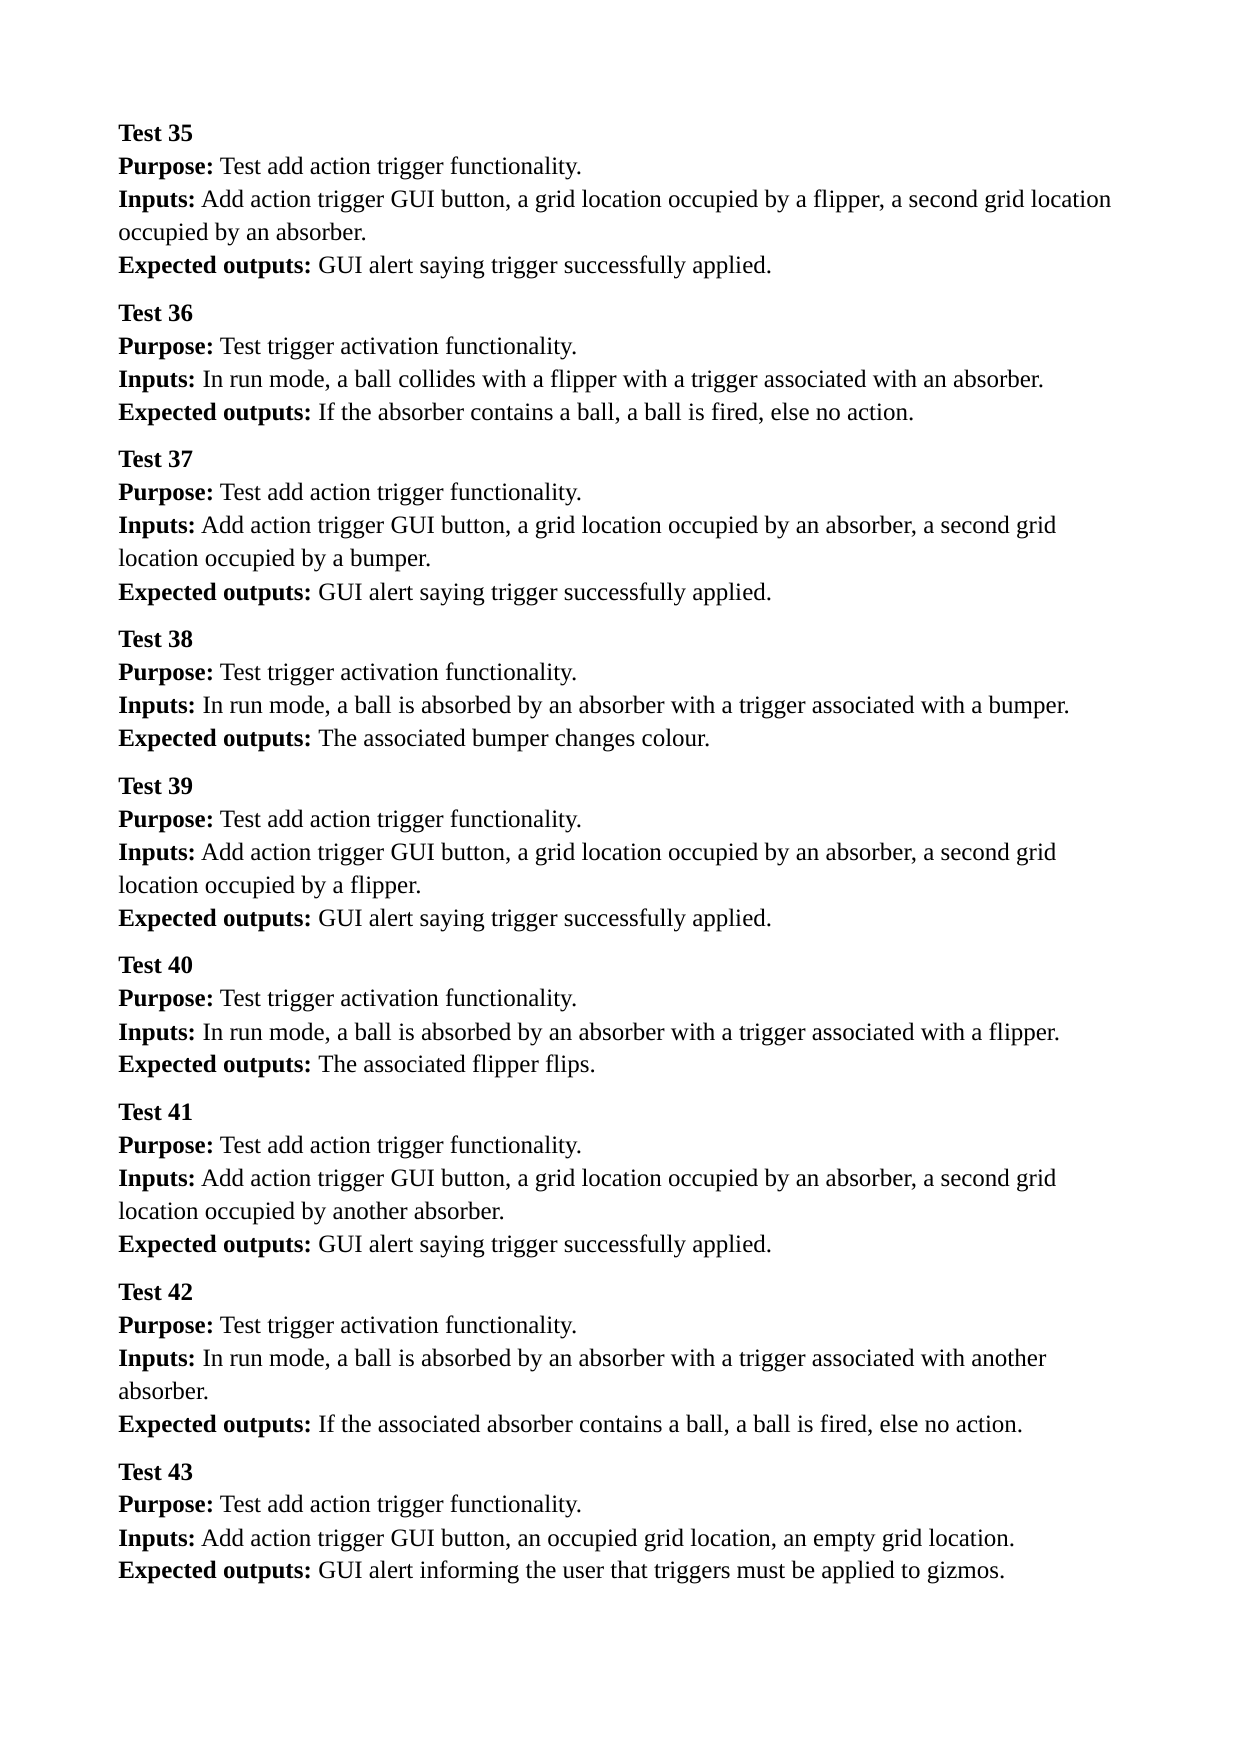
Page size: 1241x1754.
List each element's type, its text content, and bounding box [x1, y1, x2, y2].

text Test 35 Purpose: Test add action trigger functionality. Inputs: Add action trigger GUI button, a grid location occupied by a flipper, a second grid location occupied by an absorber. Expected outputs: GUI alert saying trigger successfully applied. [118, 118, 1122, 279]
text Test 43 Purpose: Test add action trigger functionality. Inputs: Add action trigger GUI button, an occupied grid location, an empty grid location. Expected outputs: GUI alert informing the user that triggers must be applied to gizmos. [118, 1457, 1122, 1584]
text Test 42 Purpose: Test trigger activation functionality. Inputs: In run mode, a ball is absorbed by an absorber with a trigger associated with another absorber. Expected outputs: If the associated absorber contains a ball, a ball is fired, else no action. [118, 1277, 1122, 1438]
text Test 37 Purpose: Test add action trigger functionality. Inputs: Add action trigger GUI button, a grid location occupied by an absorber, a second grid location occupied by a bumper. Expected outputs: GUI alert saying trigger successfully applied. [118, 444, 1122, 605]
text Test 36 Purpose: Test trigger activation functionality. Inputs: In run mode, a ball collides with a flipper with a trigger associated with an absorber. Expected outputs: If the absorber contains a ball, a ball is fired, else no action. [118, 298, 1122, 426]
text Test 39 Purpose: Test add action trigger functionality. Inputs: Add action trigger GUI button, a grid location occupied by an absorber, a second grid location occupied by a flipper. Expected outputs: GUI alert saying trigger successfully applied. [118, 771, 1122, 932]
text Test 40 Purpose: Test trigger activation functionality. Inputs: In run mode, a ball is absorbed by an absorber with a trigger associated with a flipper. Expected outputs: The associated flipper flips. [118, 951, 1122, 1078]
text Test 38 Purpose: Test trigger activation functionality. Inputs: In run mode, a ball is absorbed by an absorber with a trigger associated with a bumper. Expected outputs: The associated bumper changes colour. [118, 624, 1122, 752]
text Test 41 Purpose: Test add action trigger functionality. Inputs: Add action trigger GUI button, a grid location occupied by an absorber, a second grid location occupied by another absorber. Expected outputs: GUI alert saying trigger successfully applied. [118, 1097, 1122, 1258]
